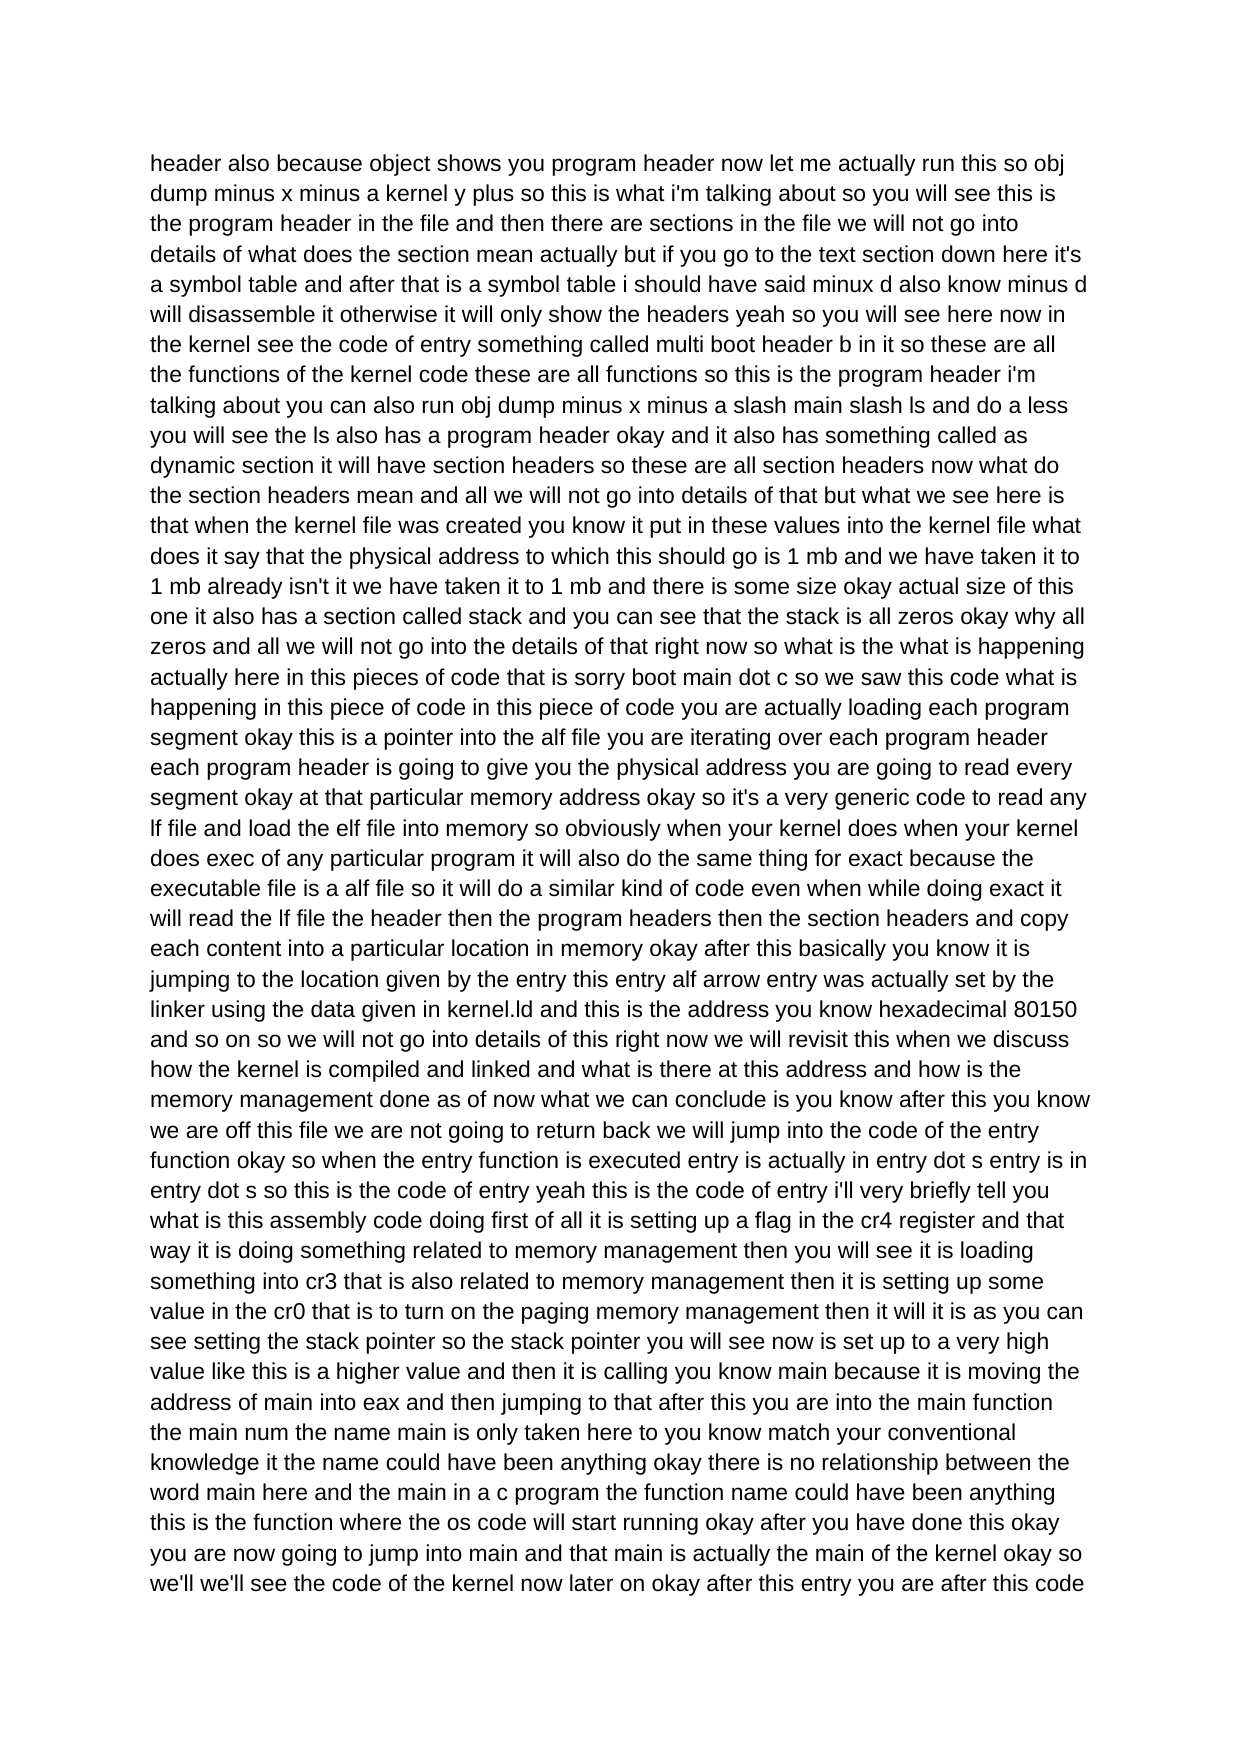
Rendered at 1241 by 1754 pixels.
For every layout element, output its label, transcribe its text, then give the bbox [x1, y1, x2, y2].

text header also because object shows you program header now let me actually run this so obj dump minus x minus a kernel y plus so this is what i'm talking about so you will see this is the program header in the file and then there are sections in the file we will not go into details of what does the section mean actually but if you go to the text section down here it's a symbol table and after that is a symbol table i should have said minux d also know minus d will disassemble it otherwise it will only show the headers yeah so you will see here now in the kernel see the code of entry something called multi boot header b in it so these are all the functions of the kernel code these are all functions so this is the program header i'm talking about you can also run obj dump minus x minus a slash main slash ls and do a less you will see the ls also has a program header okay and it also has something called as dynamic section it will have section headers so these are all section headers now what do the section headers mean and all we will not go into details of that but what we see here is that when the kernel file was created you know it put in these values into the kernel file what does it say that the physical address to which this should go is 1 mb and we have taken it to 1 mb already isn't it we have taken it to 1 mb and there is some size okay actual size of this one it also has a section called stack and you can see that the stack is all zeros okay why all zeros and all we will not go into the details of that right now so what is the what is happening actually here in this pieces of code that is sorry boot main dot c so we saw this code what is happening in this piece of code in this piece of code you are actually loading each program segment okay this is a pointer into the alf file you are iterating over each program header each program header is going to give you the physical address you are going to read every segment okay at that particular memory address okay so it's a very generic code to read any lf file and load the elf file into memory so obviously when your kernel does when your kernel does exec of any particular program it will also do the same thing for exact because the executable file is a alf file so it will do a similar kind of code even when while doing exact it will read the lf file the header then the program headers then the section headers and copy each content into a particular location in memory okay after this basically you know it is jumping to the location given by the entry this entry alf arrow entry was actually set by the linker using the data given in kernel.ld and this is the address you know hexadecimal 80150 and so on so we will not go into details of this right now we will revisit this when we discuss how the kernel is compiled and linked and what is there at this address and how is the memory management done as of now what we can conclude is you know after this you know we are off this file we are not going to return back we will jump into the code of the entry function okay so when the entry function is executed entry is actually in entry dot s entry is in entry dot s so this is the code of entry yeah this is the code of entry i'll very briefly tell you what is this assembly code doing first of all it is setting up a flag in the cr4 register and that way it is doing something related to memory management then you will see it is loading something into cr3 that is also related to memory management then it is setting up some value in the cr0 that is to turn on the paging memory management then it will it is as you can see setting the stack pointer so the stack pointer you will see now is set up to a very high value like this is a higher value and then it is calling you know main because it is moving the address of main into eax and then jumping to that after this you are into the main function the main num the name main is only taken here to you know match your conventional knowledge it the name could have been anything okay there is no relationship between the word main here and the main in a c program the function name could have been anything this is the function where the os code will start running okay after you have done this okay you are now going to jump into main and that main is actually the main of the kernel okay so we'll we'll see the code of the kernel now later on okay after this entry you are after this code [150, 150, 1090, 1596]
